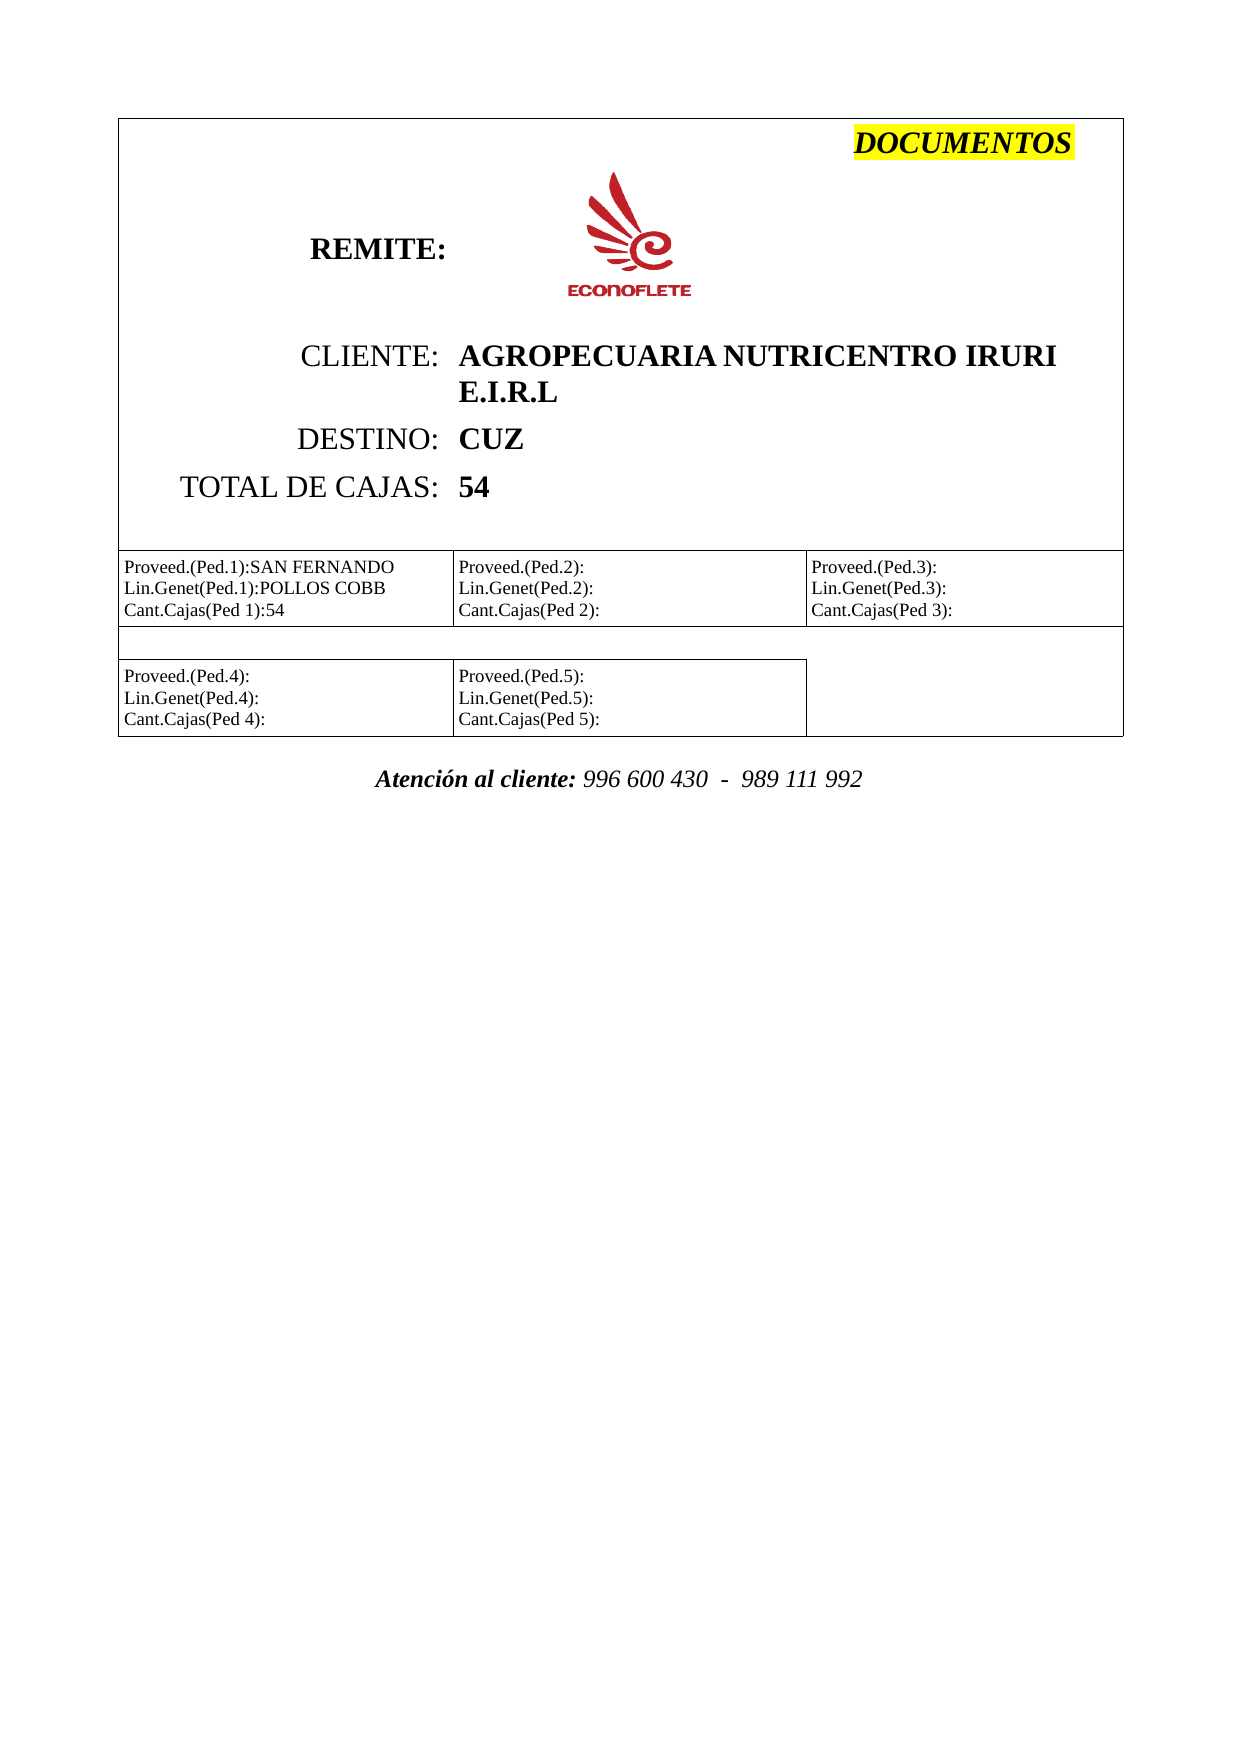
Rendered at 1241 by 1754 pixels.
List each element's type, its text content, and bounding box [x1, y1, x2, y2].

table_cell DESTINO: [119, 415, 453, 462]
table_cell [119, 627, 453, 659]
table_header DOCUMENTOS [806, 119, 1123, 166]
table_cell TOTAL DE CAJAS: [119, 462, 453, 510]
table_header [119, 119, 453, 166]
table_cell [453, 166, 806, 332]
table_cell [807, 659, 1123, 736]
table_cell AGROPECUARIA NUTRICENTRO IRURI E.I.R.L [453, 332, 1123, 415]
table_cell [453, 510, 806, 550]
table_cell REMITE: [119, 166, 453, 332]
table_cell [806, 166, 1123, 332]
table_cell CLIENTE: [119, 332, 453, 415]
text Atención al cliente: 996 600 430 - 989 111 992 [118, 764, 1122, 793]
table_cell Proveed.(Ped.3): Lin.Genet(Ped.3): Cant.Cajas(Ped 3): [807, 551, 1123, 626]
table_header [453, 119, 806, 166]
table_cell [453, 627, 806, 659]
picture [552, 171, 707, 297]
table_cell Proveed.(Ped.1):SAN FERNANDO Lin.Genet(Ped.1):POLLOS COBB Cant.Cajas(Ped 1):54 [119, 551, 453, 626]
table_cell Proveed.(Ped.2): Lin.Genet(Ped.2): Cant.Cajas(Ped 2): [454, 551, 806, 626]
table_cell Proveed.(Ped.5): Lin.Genet(Ped.5): Cant.Cajas(Ped 5): [454, 660, 806, 736]
table_cell [119, 510, 453, 550]
table_cell [806, 510, 1123, 550]
table_cell Proveed.(Ped.4): Lin.Genet(Ped.4): Cant.Cajas(Ped 4): [119, 660, 453, 736]
table_cell [806, 415, 1123, 462]
table_cell CUZ [453, 415, 806, 462]
table_cell 54 [453, 462, 1123, 510]
table_cell [806, 627, 1123, 659]
